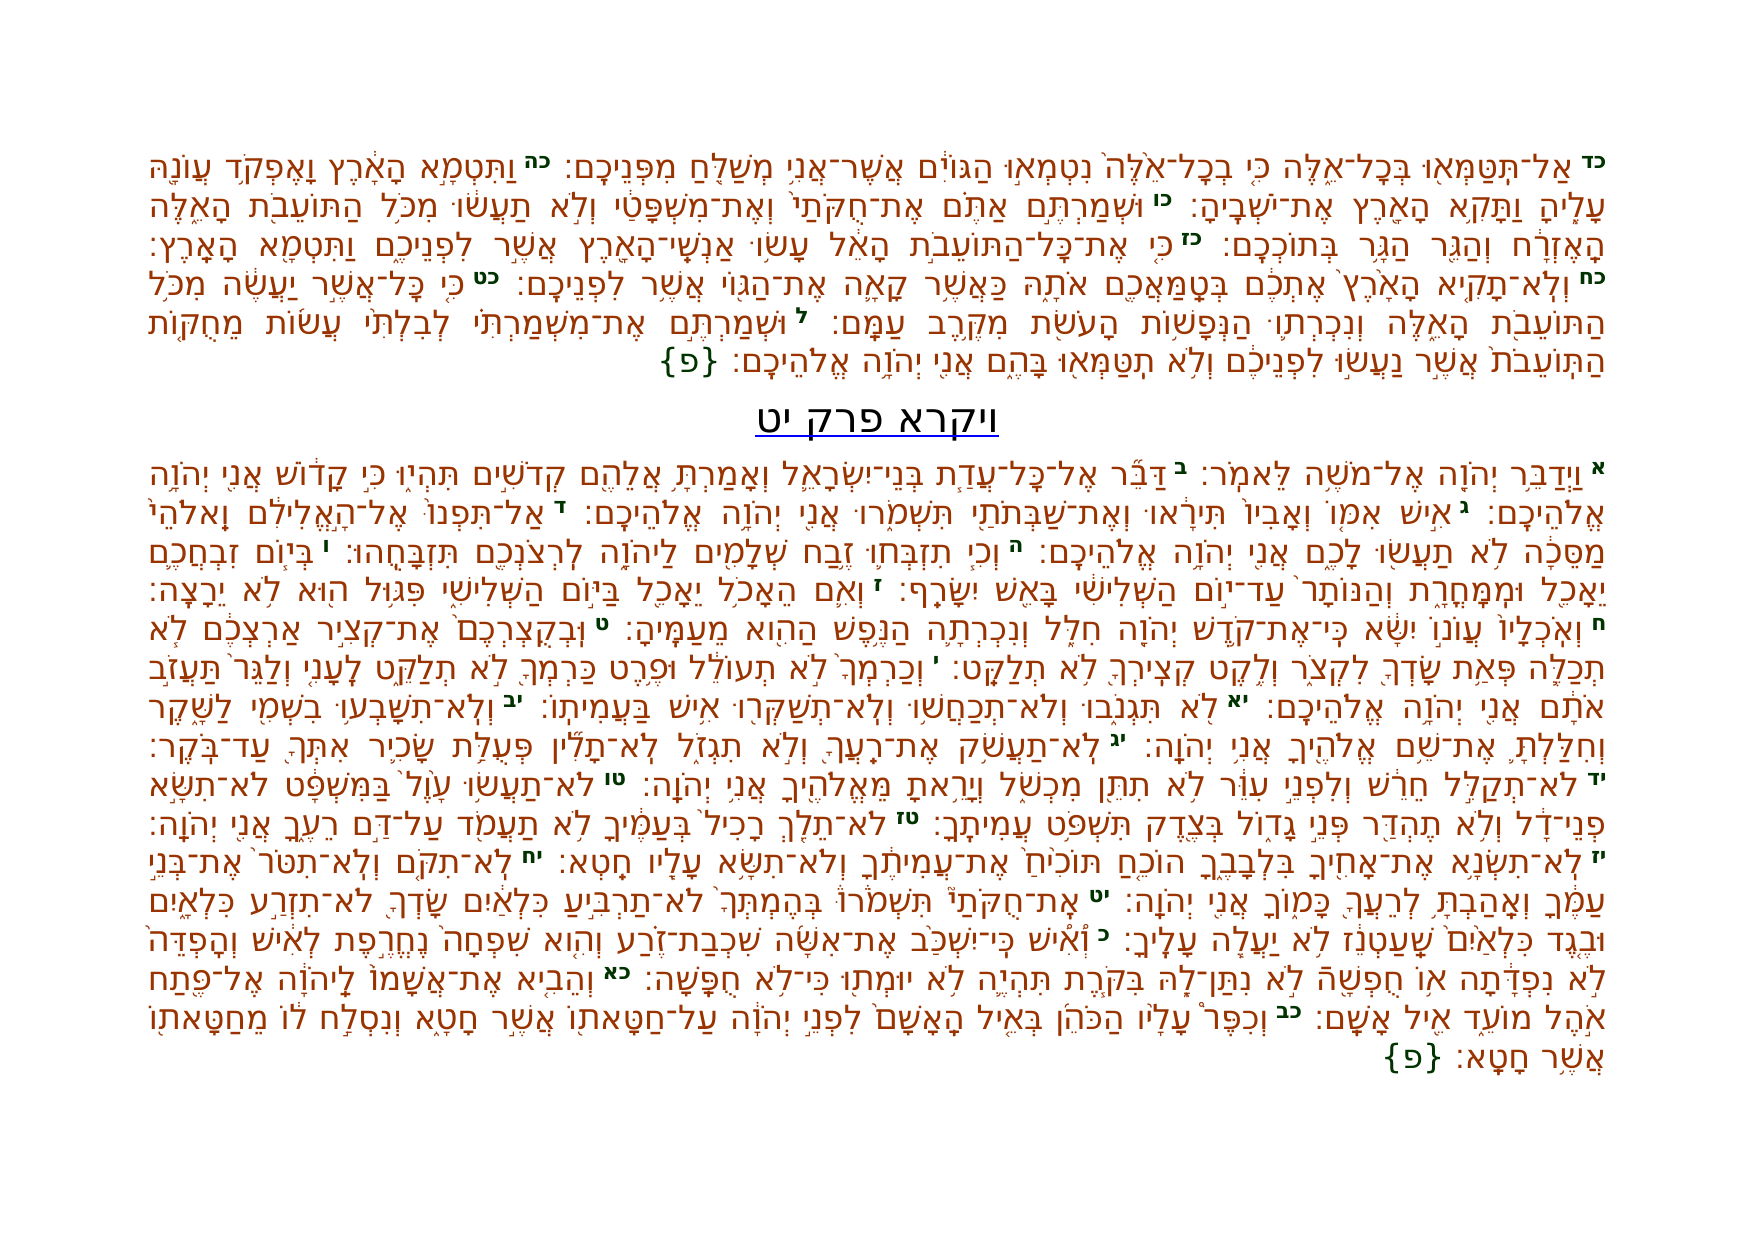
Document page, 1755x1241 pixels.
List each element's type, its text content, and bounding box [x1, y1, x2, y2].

text א וַיְדַבֵּ֥ר יְהֹוָ֖ה אֶל־מֹשֶׁ֥ה לֵּאמֹֽר׃ ב דַּבֵּ֞ר אֶל־כׇּל־עֲדַ֧ת בְּנֵי־יִשְׂרָאֵ֛ל וְאָמַרְתָּ֥ אֲלֵהֶ֖ם קְדֹשִׁ֣ים תִּהְי֑וּ כִּ֣י קָד֔וֹשׁ אֲנִ֖י יְהֹוָ֥ה אֱלֹהֵיכֶֽם׃ ג אִ֣ישׁ אִמּ֤וֹ וְאָבִיו֙ תִּירָ֔אוּ וְאֶת־שַׁבְּתֹתַ֖י תִּשְׁמֹ֑רוּ אֲנִ֖י יְהֹוָ֥ה אֱלֹהֵיכֶֽם׃ ד אַל־תִּפְנוּ֙ אֶל־הָ֣אֱלִילִ֔ם וֵֽאלֹהֵי֙ מַסֵּכָ֔ה לֹ֥א תַעֲשׂ֖וּ לָכֶ֑ם אֲנִ֖י יְהֹוָ֥ה אֱלֹהֵיכֶֽם׃ ה וְכִ֧י תִזְבְּח֛וּ זֶ֥בַח שְׁלָמִ֖ים לַיהֹוָ֑ה לִֽרְצֹנְכֶ֖ם תִּזְבָּחֻֽהוּ׃ ו בְּי֧וֹם זִבְחֲכֶ֛ם יֵאָכֵ֖ל וּמִֽמׇּחֳרָ֑ת וְהַנּוֹתָר֙ עַד־י֣וֹם הַשְּׁלִישִׁ֔י בָּאֵ֖שׁ יִשָּׂרֵֽף׃ ז וְאִ֛ם הֵאָכֹ֥ל יֵאָכֵ֖ל בַּיּ֣וֹם הַשְּׁלִישִׁ֑י פִּגּ֥וּל ה֖וּא לֹ֥א יֵרָצֶֽה׃ ח וְאֹֽכְלָיו֙ עֲוֺנ֣וֹ יִשָּׂ֔א כִּֽי־אֶת־קֹ֥דֶשׁ יְהֹוָ֖ה חִלֵּ֑ל וְנִכְרְתָ֛ה הַנֶּ֥פֶשׁ הַהִ֖וא מֵעַמֶּֽיהָ׃ ט וּֽבְקֻצְרְכֶם֙ אֶת־קְצִ֣יר אַרְצְכֶ֔ם לֹ֧א תְכַלֶּ֛ה פְּאַ֥ת שָׂדְךָ֖ לִקְצֹ֑ר וְלֶ֥קֶט קְצִֽירְךָ֖ לֹ֥א תְלַקֵּֽט׃ י וְכַרְמְךָ֙ לֹ֣א תְעוֹלֵ֔ל וּפֶ֥רֶט כַּרְמְךָ֖ לֹ֣א תְלַקֵּ֑ט לֶֽעָנִ֤י וְלַגֵּר֙ תַּעֲזֹ֣ב אֹתָ֔ם אֲנִ֖י יְהֹוָ֥ה אֱלֹהֵיכֶֽם׃ יא לֹ֖א תִּגְנֹ֑בוּ וְלֹא־תְכַחֲשׁ֥וּ וְלֹֽא־תְשַׁקְּר֖וּ אִ֥ישׁ בַּעֲמִיתֽוֹ׃ יב וְלֹֽא־תִשָּׁבְע֥וּ בִשְׁמִ֖י לַשָּׁ֑קֶר וְחִלַּלְתָּ֛ אֶת־שֵׁ֥ם אֱלֹהֶ֖יךָ אֲנִ֥י יְהֹוָֽה׃ יג לֹֽא־תַעֲשֹׁ֥ק אֶת־רֵֽעֲךָ֖ וְלֹ֣א תִגְזֹ֑ל לֹֽא־תָלִ֞ין פְּעֻלַּ֥ת שָׂכִ֛יר אִתְּךָ֖ עַד־בֹּֽקֶר׃ יד לֹא־תְקַלֵּ֣ל חֵרֵ֔שׁ וְלִפְנֵ֣י עִוֵּ֔ר לֹ֥א תִתֵּ֖ן מִכְשֹׁ֑ל וְיָרֵ֥אתָ מֵּאֱלֹהֶ֖יךָ אֲנִ֥י יְהֹוָֽה׃ טו לֹא־תַעֲשׂ֥וּ עָ֙וֶל֙ בַּמִּשְׁפָּ֔ט לֹא־תִשָּׂ֣א פְנֵי־דָ֔ל וְלֹ֥א תֶהְדַּ֖ר פְּנֵ֣י גָד֑וֹל בְּצֶ֖דֶק תִּשְׁפֹּ֥ט עֲמִיתֶֽךָ׃ טז לֹא־תֵלֵ֤ךְ רָכִיל֙ בְּעַמֶּ֔יךָ לֹ֥א תַעֲמֹ֖ד עַל־דַּ֣ם רֵעֶ֑ךָ אֲנִ֖י יְהֹוָֽה׃ יז לֹֽא־תִשְׂנָ֥א אֶת־אָחִ֖יךָ בִּלְבָבֶ֑ךָ הוֹכֵ֤חַ תּוֹכִ֙יחַ֙ אֶת־עֲמִיתֶ֔ךָ וְלֹא־תִשָּׂ֥א עָלָ֖יו חֵֽטְא׃ יח לֹֽא־תִקֹּ֤ם וְלֹֽא־תִטֹּר֙ אֶת־בְּנֵ֣י עַמֶּ֔ךָ וְאָֽהַבְתָּ֥ לְרֵעֲךָ֖ כָּמ֑וֹךָ אֲנִ֖י יְהֹוָֽה׃ יט אֶֽת־חֻקֹּתַי֮ תִּשְׁמֹ֒רוּ֒ בְּהֶמְתְּךָ֙ לֹא־תַרְבִּ֣יעַ כִּלְאַ֔יִם שָׂדְךָ֖ לֹא־תִזְרַ֣ע כִּלְאָ֑יִם וּבֶ֤גֶד כִּלְאַ֙יִם֙ שַֽׁעַטְנֵ֔ז לֹ֥א יַעֲלֶ֖ה עָלֶֽיךָ׃ כ וְ֠אִ֠ישׁ כִּֽי־יִשְׁכַּ֨ב אֶת־אִשָּׁ֜ה שִׁכְבַת־זֶ֗רַע וְהִ֤וא שִׁפְחָה֙ נֶחֱרֶ֣פֶת לְאִ֔ישׁ וְהׇפְדֵּה֙ לֹ֣א נִפְדָּ֔תָה א֥וֹ חֻפְשָׁ֖הֿ לֹ֣א נִתַּן־לָ֑הּ בִּקֹּ֧רֶת תִּהְיֶ֛ה לֹ֥א יוּמְת֖וּ כִּי־לֹ֥א חֻפָּֽשָׁה׃ כא וְהֵבִ֤יא אֶת־אֲשָׁמוֹ֙ לַֽיהֹוָ֔ה אֶל־פֶּ֖תַח אֹ֣הֶל מוֹעֵ֑ד אֵ֖יל אָשָֽׁם׃ כב וְכִפֶּר֩ עָלָ֨יו הַכֹּהֵ֜ן בְּאֵ֤יל הָֽאָשָׁם֙ לִפְנֵ֣י יְהֹוָ֔ה עַל־חַטָּאת֖וֹ אֲשֶׁ֣ר חָטָ֑א וְנִסְלַ֣ח ל֔וֹ מֵחַטָּאת֖וֹ אֲשֶׁ֥ר חָטָֽא׃ {פ} [148, 454, 1606, 1076]
text כד אַל־תִּֽטַּמְּא֖וּ בְּכׇל־אֵ֑לֶּה כִּ֤י בְכׇל־אֵ֙לֶּה֙ נִטְמְא֣וּ הַגּוֹיִ֔ם אֲשֶׁר־אֲנִ֥י מְשַׁלֵּ֖חַ מִפְּנֵיכֶֽם׃ כה וַתִּטְמָ֣א הָאָ֔רֶץ וָאֶפְקֹ֥ד עֲוֺנָ֖הּ עָלֶ֑יהָ וַתָּקִ֥א הָאָ֖רֶץ אֶת־יֹשְׁבֶֽיהָ׃ כו וּשְׁמַרְתֶּ֣ם אַתֶּ֗ם אֶת־חֻקֹּתַי֙ וְאֶת־מִשְׁפָּטַ֔י וְלֹ֣א תַעֲשׂ֔וּ מִכֹּ֥ל הַתּוֹעֵבֹ֖ת הָאֵ֑לֶּה הָֽאֶזְרָ֔ח וְהַגֵּ֖ר הַגָּ֥ר בְּתוֹכְכֶֽם׃ כז כִּ֚י אֶת־כׇּל־הַתּוֹעֵבֹ֣ת הָאֵ֔ל עָשׂ֥וּ אַנְשֵֽׁי־הָאָ֖רֶץ אֲשֶׁ֣ר לִפְנֵיכֶ֑ם וַתִּטְמָ֖א הָאָֽרֶץ׃ כח וְלֹֽא־תָקִ֤יא הָאָ֙רֶץ֙ אֶתְכֶ֔ם בְּטַֽמַּאֲכֶ֖ם אֹתָ֑הּ כַּאֲשֶׁ֥ר קָאָ֛ה אֶת־הַגּ֖וֹי אֲשֶׁ֥ר לִפְנֵיכֶֽם׃ כט כִּ֚י כׇּל־אֲשֶׁ֣ר יַעֲשֶׂ֔ה מִכֹּ֥ל הַתּוֹעֵבֹ֖ת הָאֵ֑לֶּה וְנִכְרְת֛וּ הַנְּפָשׁ֥וֹת הָעֹשֹׂ֖ת מִקֶּ֥רֶב עַמָּֽם׃ ל וּשְׁמַרְתֶּ֣ם אֶת־מִשְׁמַרְתִּ֗י לְבִלְתִּ֨י עֲשׂ֜וֹת מֵחֻקּ֤וֹת הַתּֽוֹעֵבֹת֙ אֲשֶׁ֣ר נַעֲשׂ֣וּ לִפְנֵיכֶ֔ם וְלֹ֥א תִֽטַּמְּא֖וּ בָּהֶ֑ם אֲנִ֖י יְהֹוָ֥ה אֱלֹהֵיכֶֽם׃ {פ} [148, 148, 1606, 381]
text ויקרא פרק יט [148, 393, 1606, 442]
